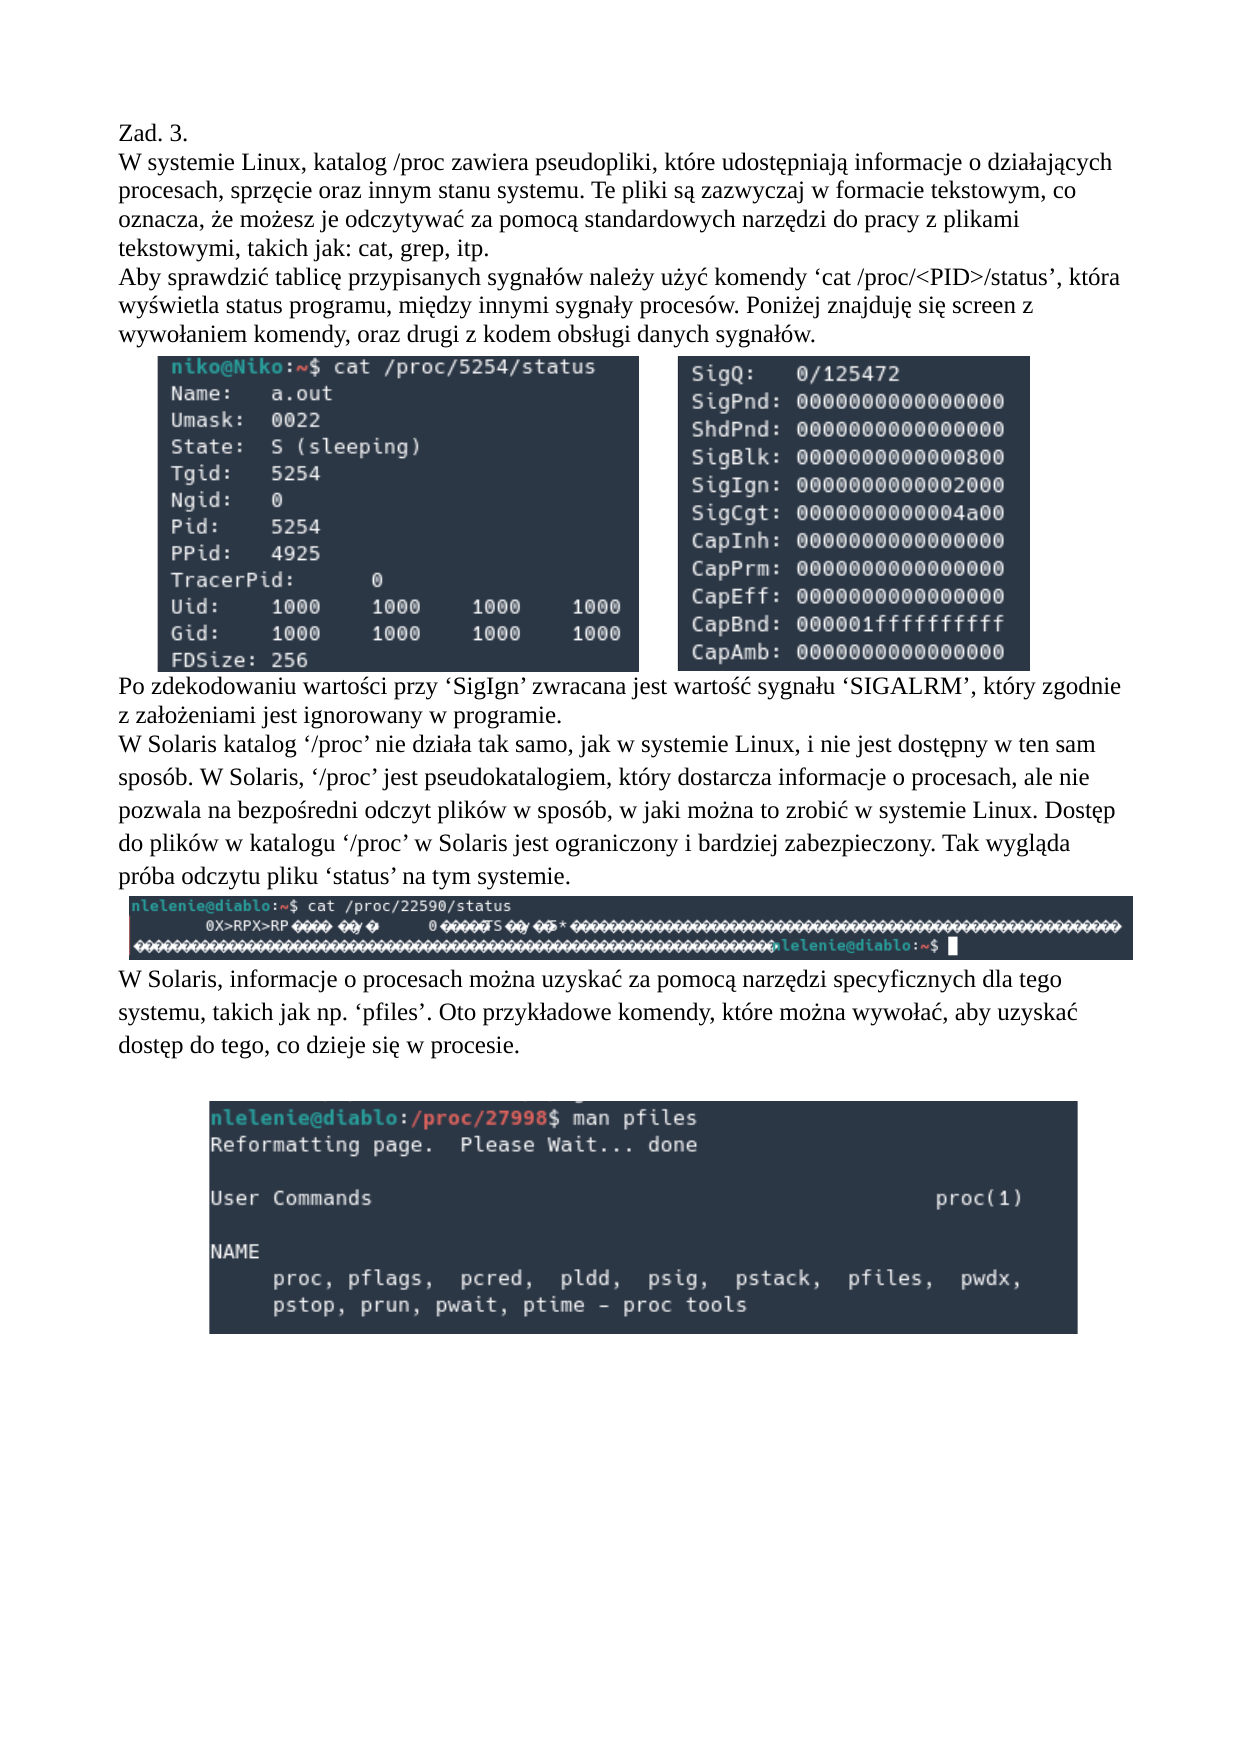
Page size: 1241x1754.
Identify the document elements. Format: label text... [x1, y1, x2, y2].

picture [157, 356, 639, 672]
text W Solaris, informacje o procesach można uzyskać za pomocą narzędzi specyficznych dla tego systemu, takich jak np. ‘pfiles’. Oto przykładowe komendy, które można wywołać, aby uzyskać dostęp do tego, co dzieje się w procesie. [118, 909, 1122, 1059]
picture [129, 896, 1133, 960]
picture [209, 1101, 1078, 1334]
picture [677, 356, 1030, 671]
text W systemie Linux, katalog /proc zawiera pseudopliki, które udostępniają informacje o działających procesach, sprzęcie oraz innym stanu systemu. Te pliki są zazwyczaj w formacie tekstowym, co oznacza, że możesz je odczytywać za pomocą standardowych narzędzi do pracy z plikami tekstowymi, takich jak: cat, grep, itp. [118, 147, 1122, 262]
text W Solaris katalog ‘/proc’ nie działa tak samo, jak w systemie Linux, i nie jest dostępny w ten sam sposób. W Solaris, ‘/proc’ jest pseudokatalogiem, który dostarcza informacje o procesach, ale nie pozwala na bezpośredni odczyt plików w sposób, w jaki można to zrobić w systemie Linux. Dostęp do plików w katalogu ‘/proc’ w Solaris jest ograniczony i bardziej zabezpieczony. Tak wygląda próba odczytu pliku ‘status’ na tym systemie. [118, 729, 1122, 890]
text Aby sprawdzić tablicę przypisanych sygnałów należy użyć komendy ‘cat /proc/<PID>/status’, która wyświetla status programu, między innymi sygnały procesów. Poniżej znajduję się screen z wywołaniem komendy, oraz drugi z kodem obsługi danych sygnałów. [118, 262, 1122, 348]
text Zad. 3. [118, 118, 1122, 147]
text Po zdekodowaniu wartości przy ‘SigIgn’ zwracana jest wartość sygnału ‘SIGALRM’, który zgodnie z założeniami jest ignorowany w programie. [118, 348, 1122, 729]
